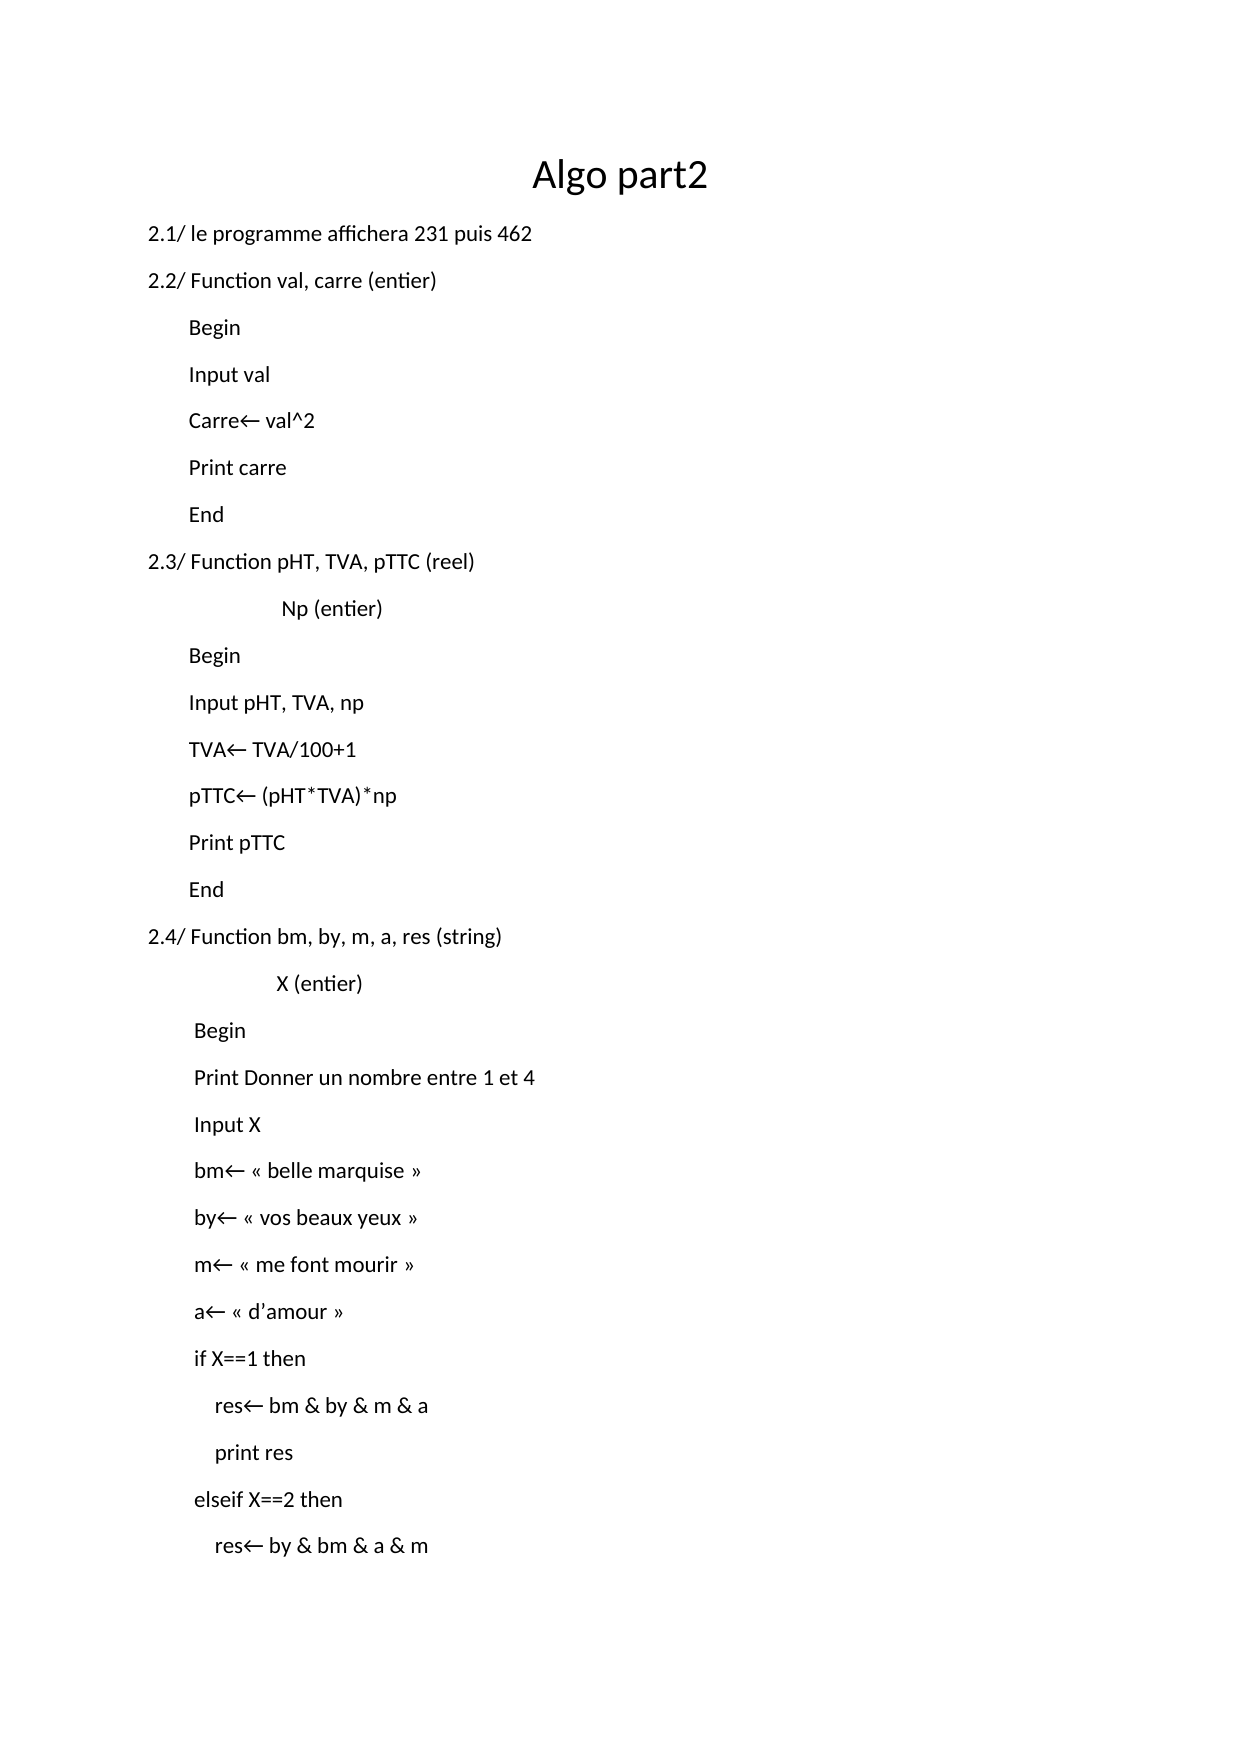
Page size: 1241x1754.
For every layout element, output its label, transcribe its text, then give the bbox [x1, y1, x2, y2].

text if X==1 then [148, 1344, 1093, 1372]
text res← bm & by & m & a [148, 1391, 1093, 1419]
text a← « d’amour » [148, 1297, 1093, 1325]
text Begin [148, 641, 1093, 669]
text Begin [148, 313, 1093, 341]
text Algo part2 [148, 148, 1093, 198]
text Print carre [148, 453, 1093, 482]
text Begin [148, 1016, 1093, 1044]
text 2.3/ Function pHT, TVA, pTTC (reel) [148, 547, 1093, 575]
text TVA← TVA/100+1 [148, 735, 1093, 763]
text Input pHT, TVA, np [148, 688, 1093, 716]
text End [148, 875, 1093, 903]
text m← « me font mourir » [148, 1250, 1093, 1278]
text by← « vos beaux yeux » [148, 1203, 1093, 1232]
text Input val [148, 360, 1093, 388]
text Np (entier) [148, 594, 1093, 622]
text 2.2/ Function val, carre (entier) [148, 266, 1093, 294]
text res← by & bm & a & m [148, 1532, 1093, 1560]
text Input X [148, 1110, 1093, 1138]
text Print pTTC [148, 828, 1093, 857]
text Print Donner un nombre entre 1 et 4 [148, 1063, 1093, 1091]
text 2.4/ Function bm, by, m, a, res (string) [148, 922, 1093, 950]
text pTTC← (pHT*TVA)*np [148, 782, 1093, 810]
text Carre← val^2 [148, 407, 1093, 435]
text print res [148, 1438, 1093, 1466]
text bm← « belle marquise » [148, 1157, 1093, 1185]
text elseif X==2 then [148, 1485, 1093, 1513]
text X (entier) [148, 969, 1093, 997]
text 2.1/ le programme affichera 231 puis 462 [148, 219, 1093, 247]
text End [148, 500, 1093, 528]
